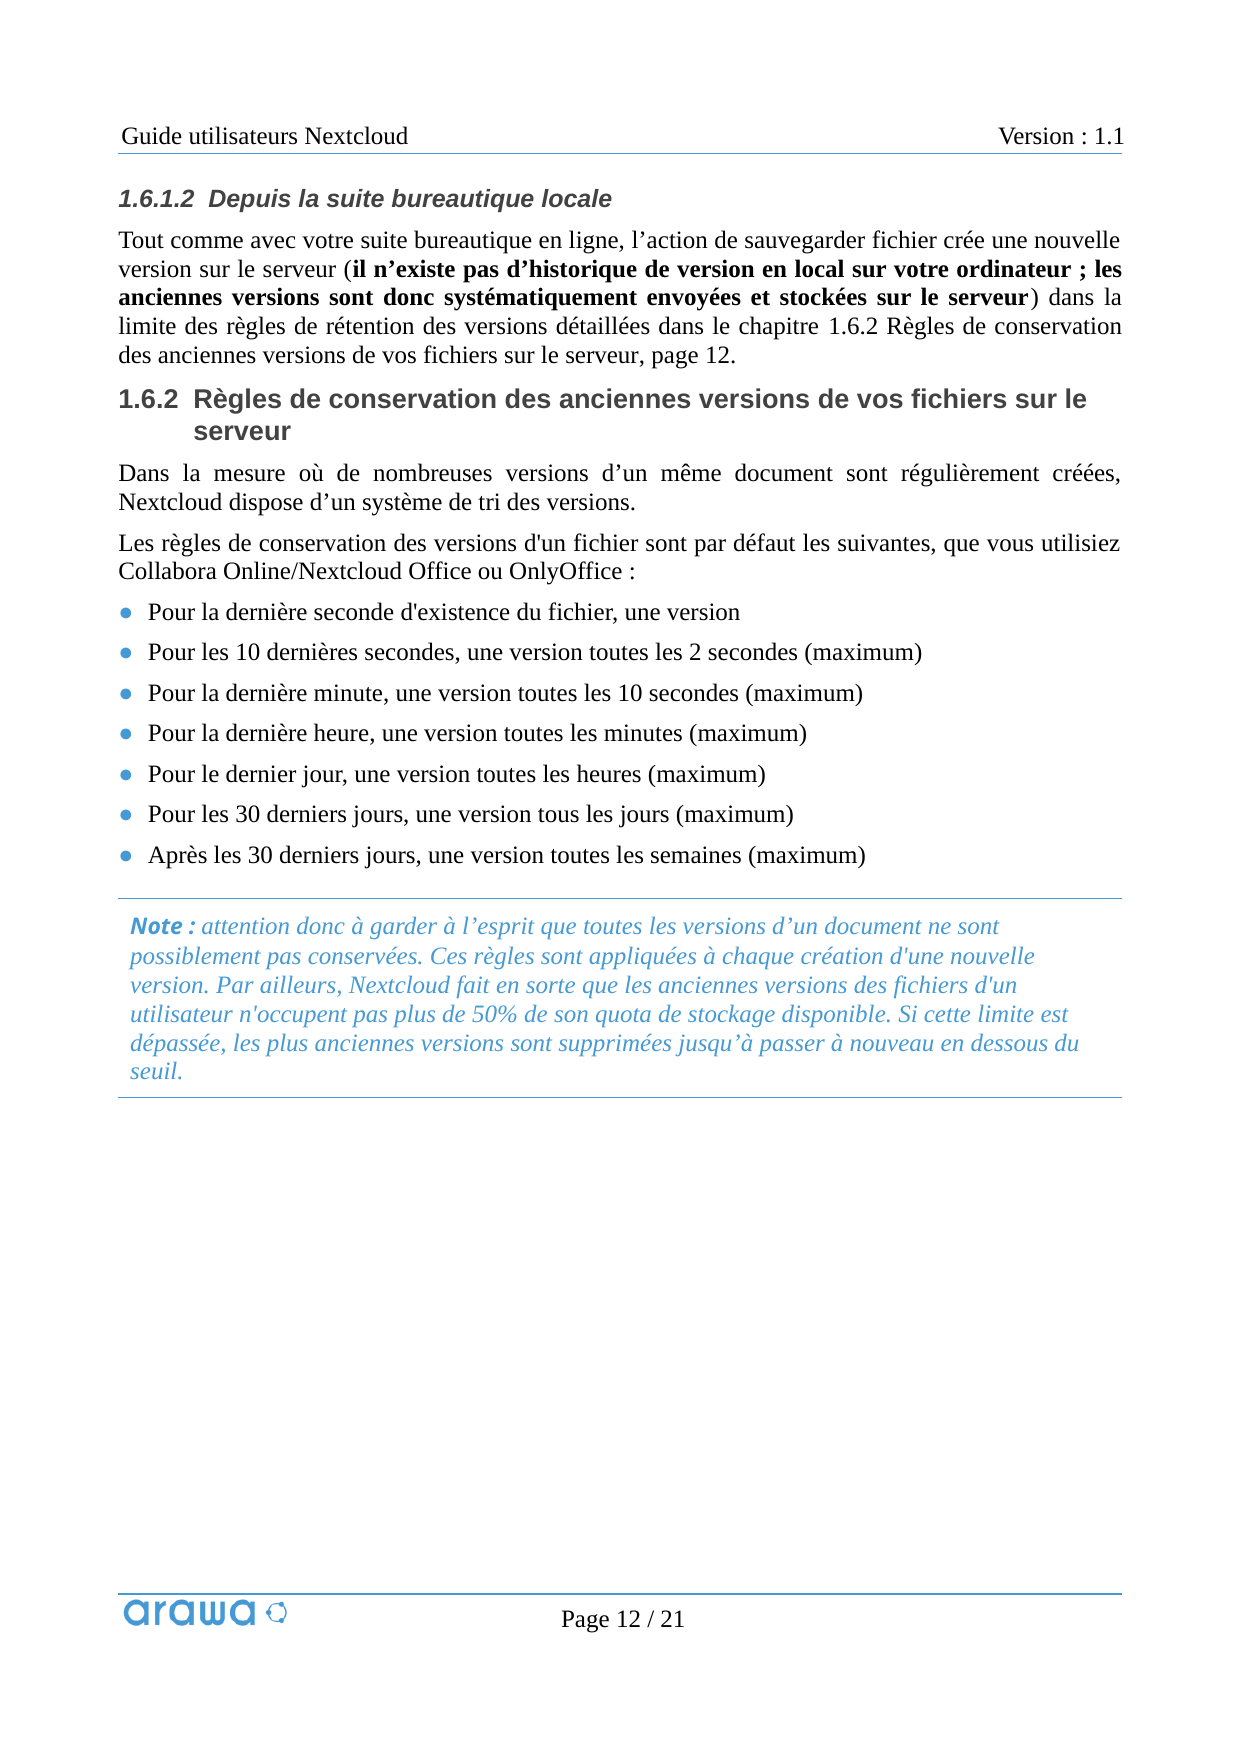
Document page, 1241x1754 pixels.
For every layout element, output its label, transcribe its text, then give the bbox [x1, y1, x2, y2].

subtitle Règles de conservation des anciennes versions de vos fichiers sur le serveur [118, 383, 1122, 446]
list Pour la dernière minute, une version toutes les 10 secondes (maximum) [118, 678, 1122, 707]
list Après les 30 derniers jours, une version toutes les semaines (maximum) [118, 840, 1122, 869]
list Pour la dernière seconde d'existence du fichier, une version [118, 597, 1122, 626]
text Note : attention donc à garder à l’esprit que toutes les versions d’un document ne sont possiblement pas conservées. Ces règles sont appliquées à chaque création d'une nouvelle version. Par ailleurs, Nextcloud fait en sorte que les anciennes versions des fichiers d'un utilisateur n'occupent pas plus de 50% de son quota de stockage disponible. Si cette limite est dépassée, les plus anciennes versions sont supprimées jusqu’à passer à nouveau en dessous du seuil. [118, 899, 1122, 1097]
text Tout comme avec votre suite bureautique en ligne, l’action de sauvegarder fichier crée une nouvelle version sur le serveur (il n’existe pas d’historique de version en local sur votre ordinateur ; les anciennes versions sont donc systématiquement envoyées et stockées sur le serveur) dans la limite des règles de rétention des versions détaillées dans le chapitre 1.6.2 Règles de conservation des anciennes versions de vos fichiers sur le serveur, page 12. [118, 225, 1122, 369]
list Pour les 10 dernières secondes, une version toutes les 2 secondes (maximum) [118, 637, 1122, 666]
list Pour le dernier jour, une version toutes les heures (maximum) [118, 759, 1122, 788]
text Dans la mesure où de nombreuses versions d’un même document sont régulièrement créées, Nextcloud dispose d’un système de tri des versions. [118, 458, 1122, 516]
picture [121, 1597, 290, 1628]
text Les règles de conservation des versions d'un fichier sont par défaut les suivantes, que vous utilisiez Collabora Online/Nextcloud Office ou OnlyOffice : [118, 528, 1122, 585]
list Pour les 30 derniers jours, une version tous les jours (maximum) [118, 799, 1122, 828]
list Pour la dernière heure, une version toutes les minutes (maximum) [118, 718, 1122, 747]
subtitle Depuis la suite bureautique locale [118, 184, 1122, 212]
